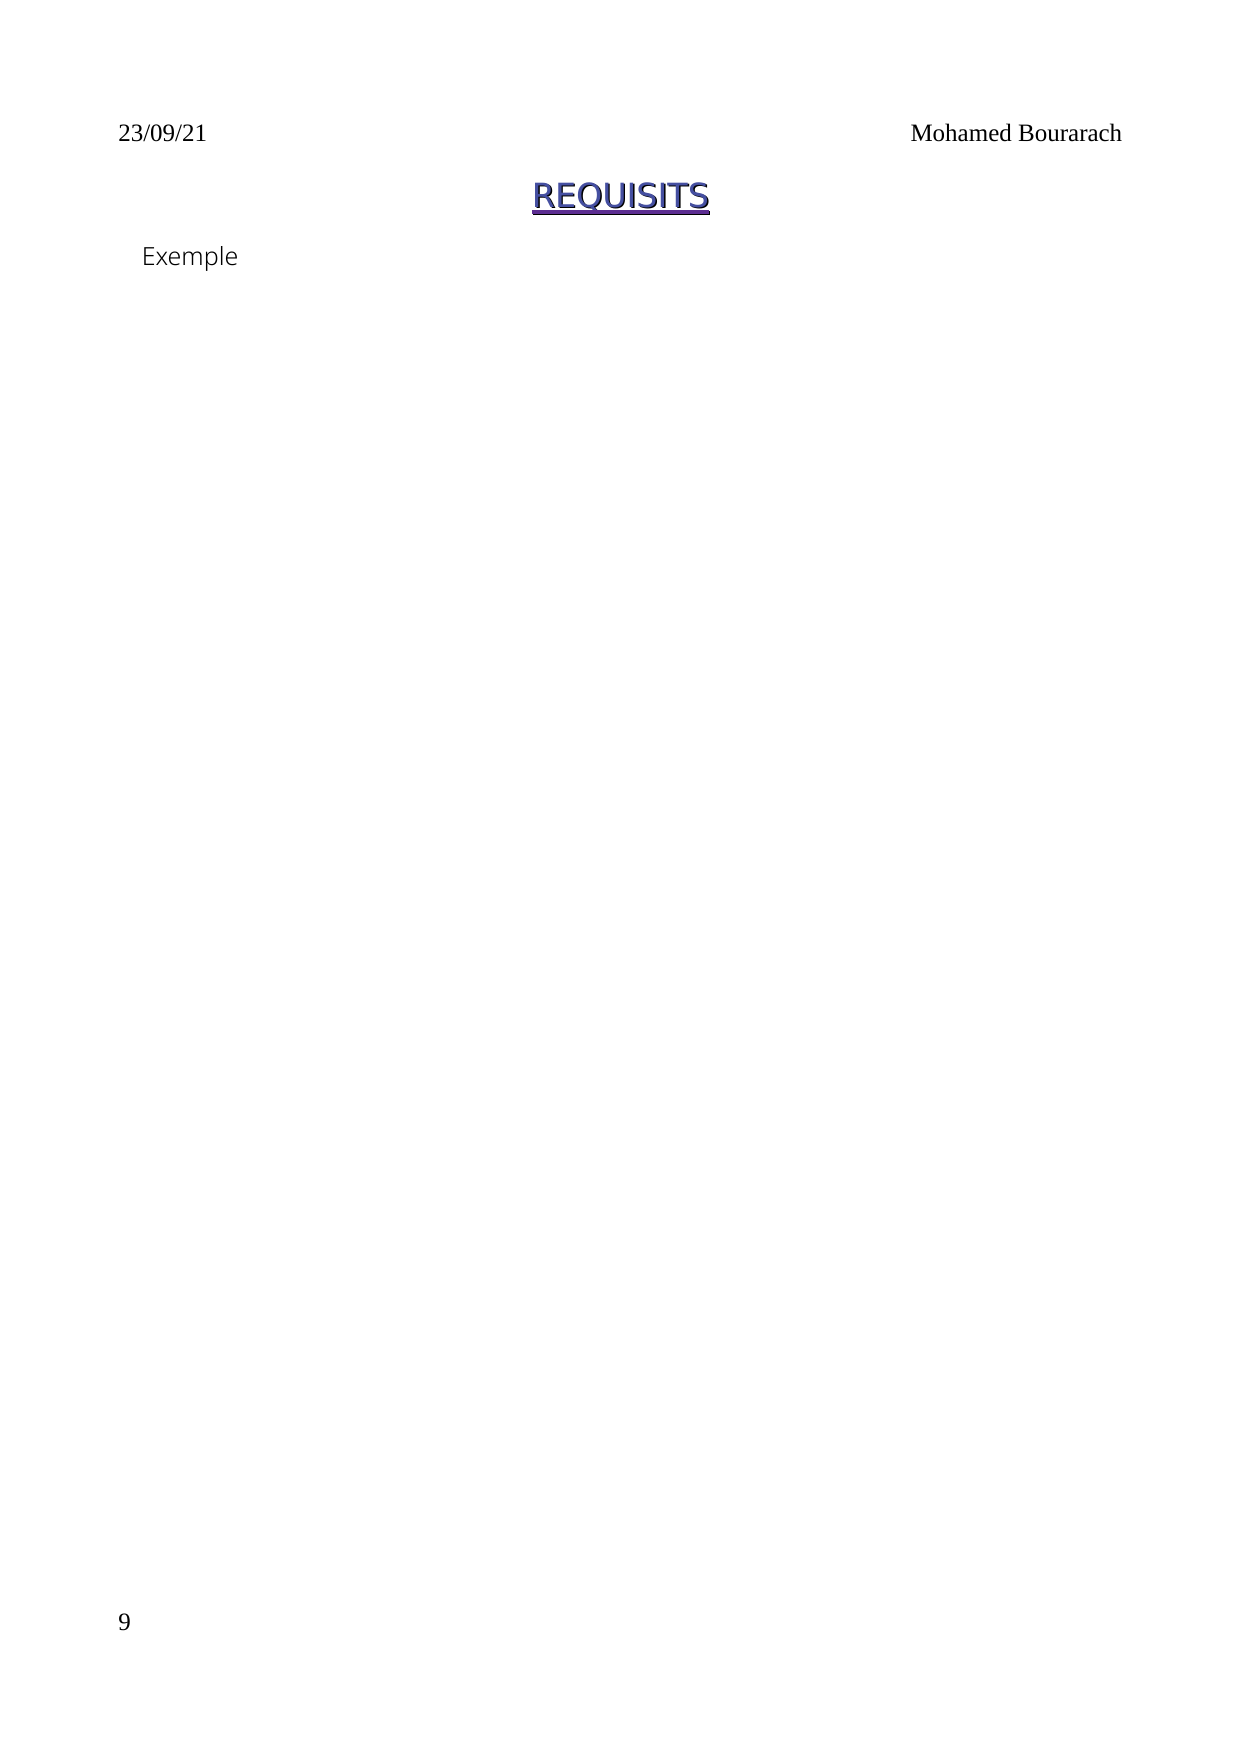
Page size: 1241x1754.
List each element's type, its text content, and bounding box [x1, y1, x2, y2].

text Exemple [112, 239, 1122, 273]
subtitle Requisits [118, 176, 1122, 215]
